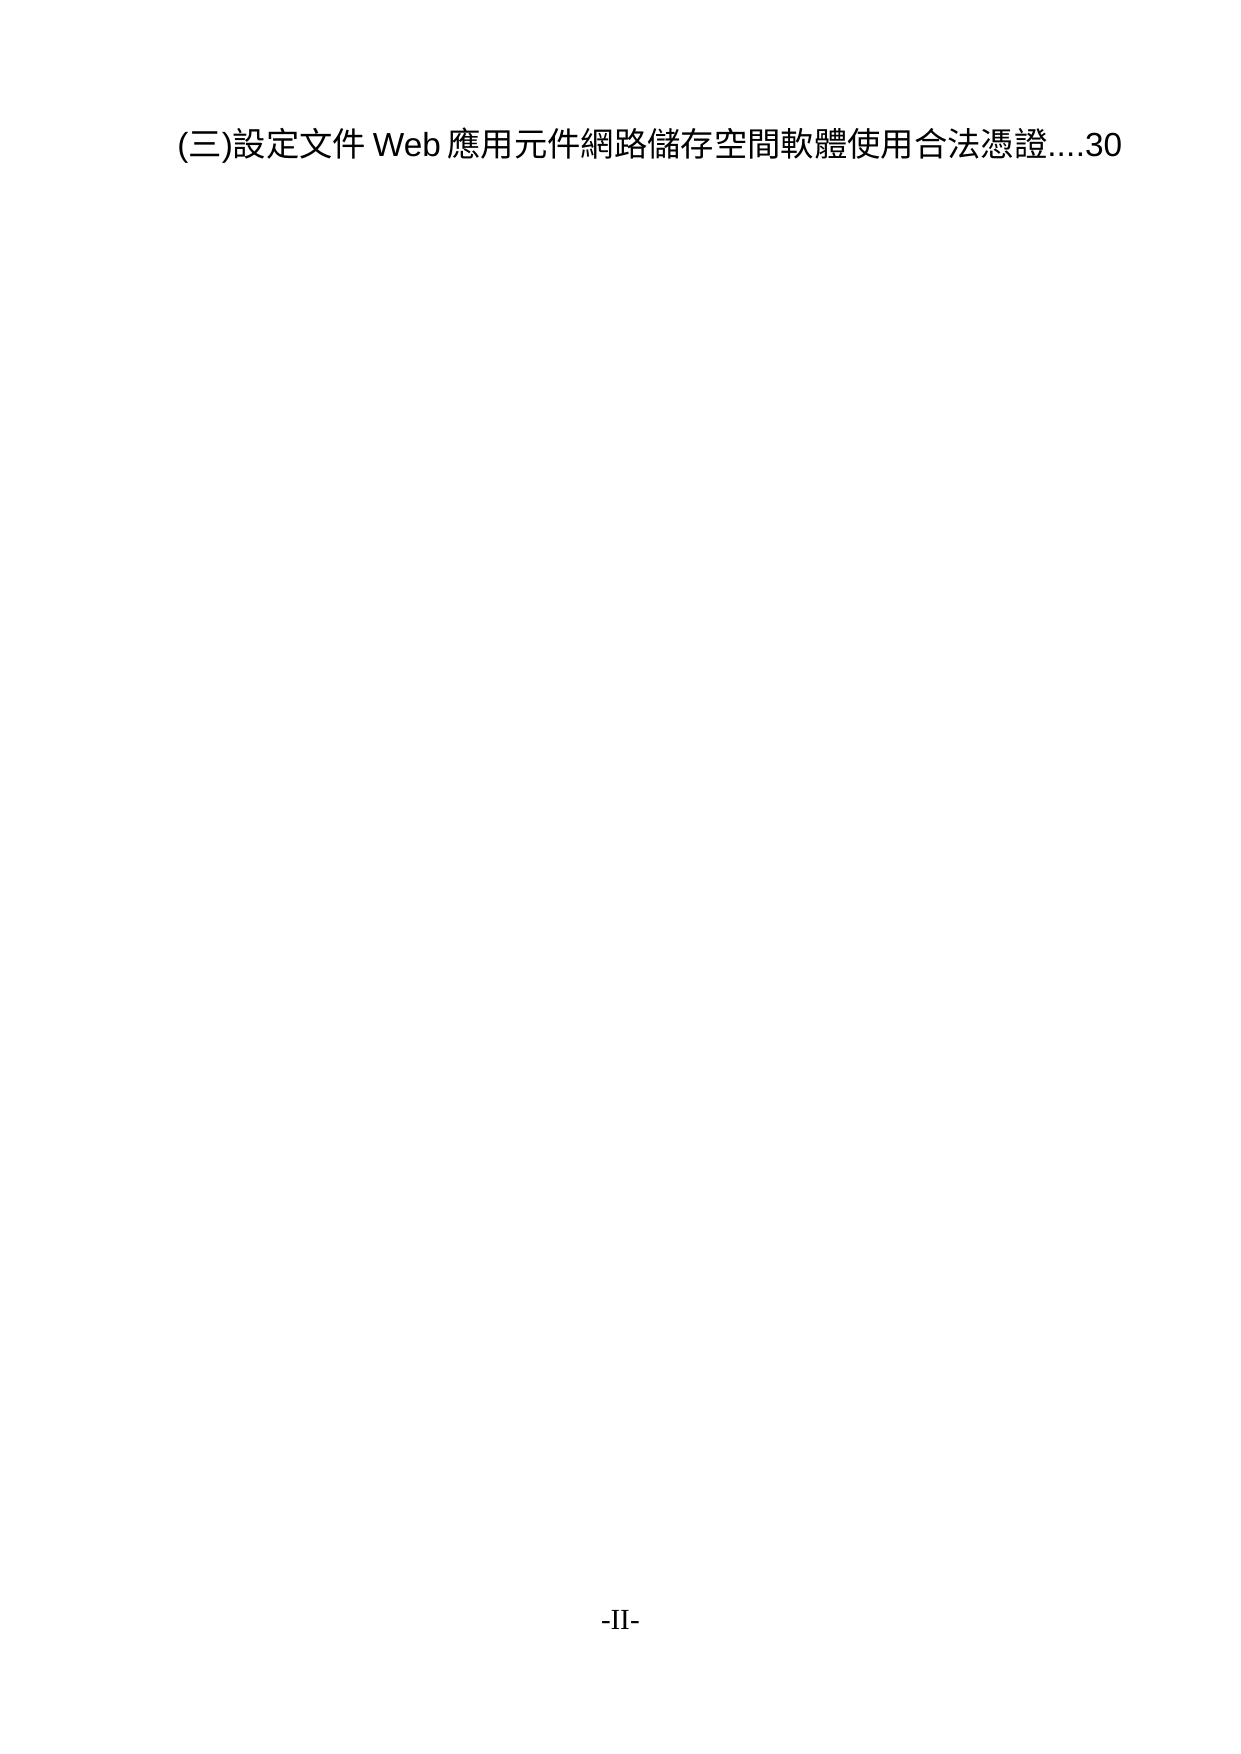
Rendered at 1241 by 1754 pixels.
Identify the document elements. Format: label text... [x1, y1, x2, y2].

text (三)設定文件Web應用元件網路儲存空間軟體使用合法憑證 30 [177, 118, 1122, 166]
